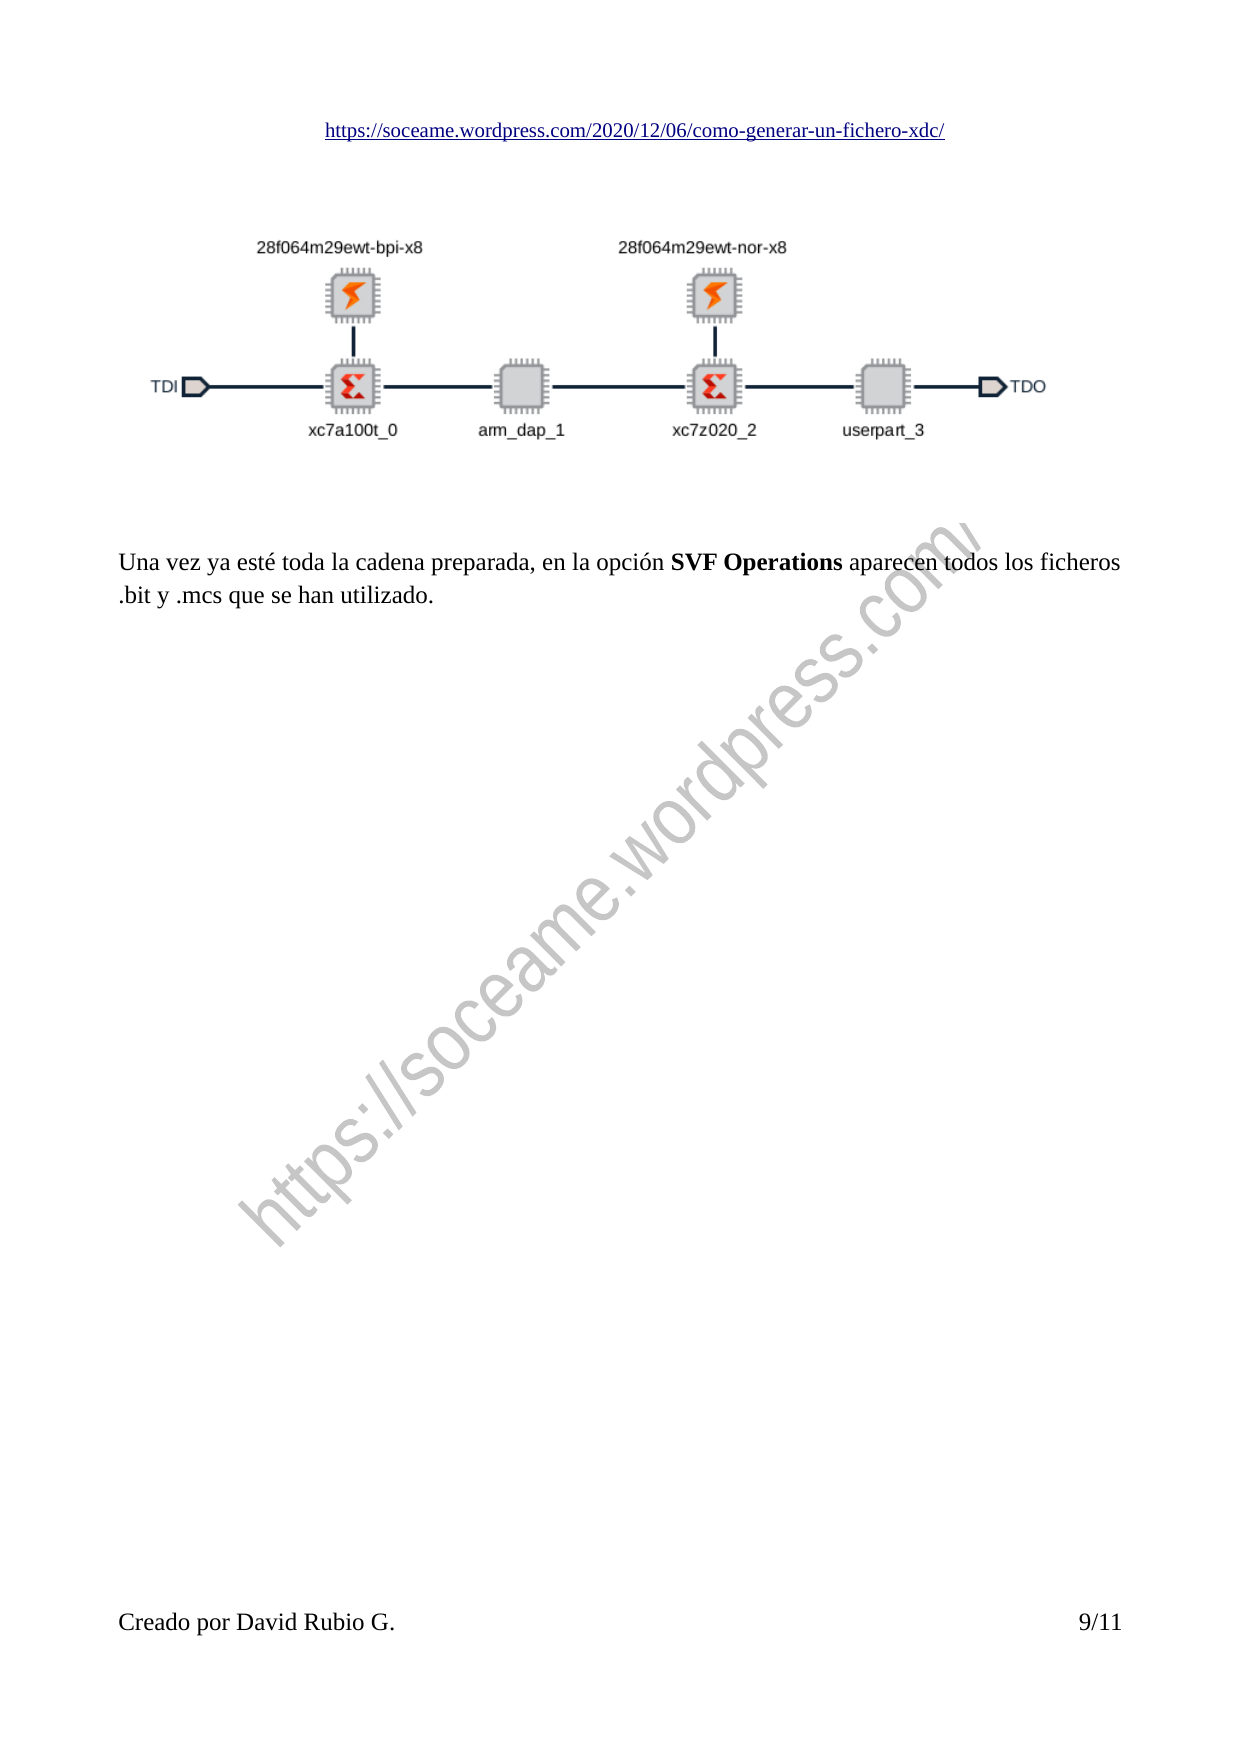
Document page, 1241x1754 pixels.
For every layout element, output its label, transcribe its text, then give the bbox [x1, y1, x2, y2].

text Una vez ya esté toda la cadena preparada, en la opción SVF Operations aparecen todos los ficheros .bit y .mcs que se han utilizado. [118, 547, 916, 609]
picture [118, 177, 1110, 523]
text Una vez ya esté toda la cadena preparada, en la opción SVF Operations aparecen todos los ficheros .bit y .mcs que se han utilizado. [906, 547, 1122, 609]
